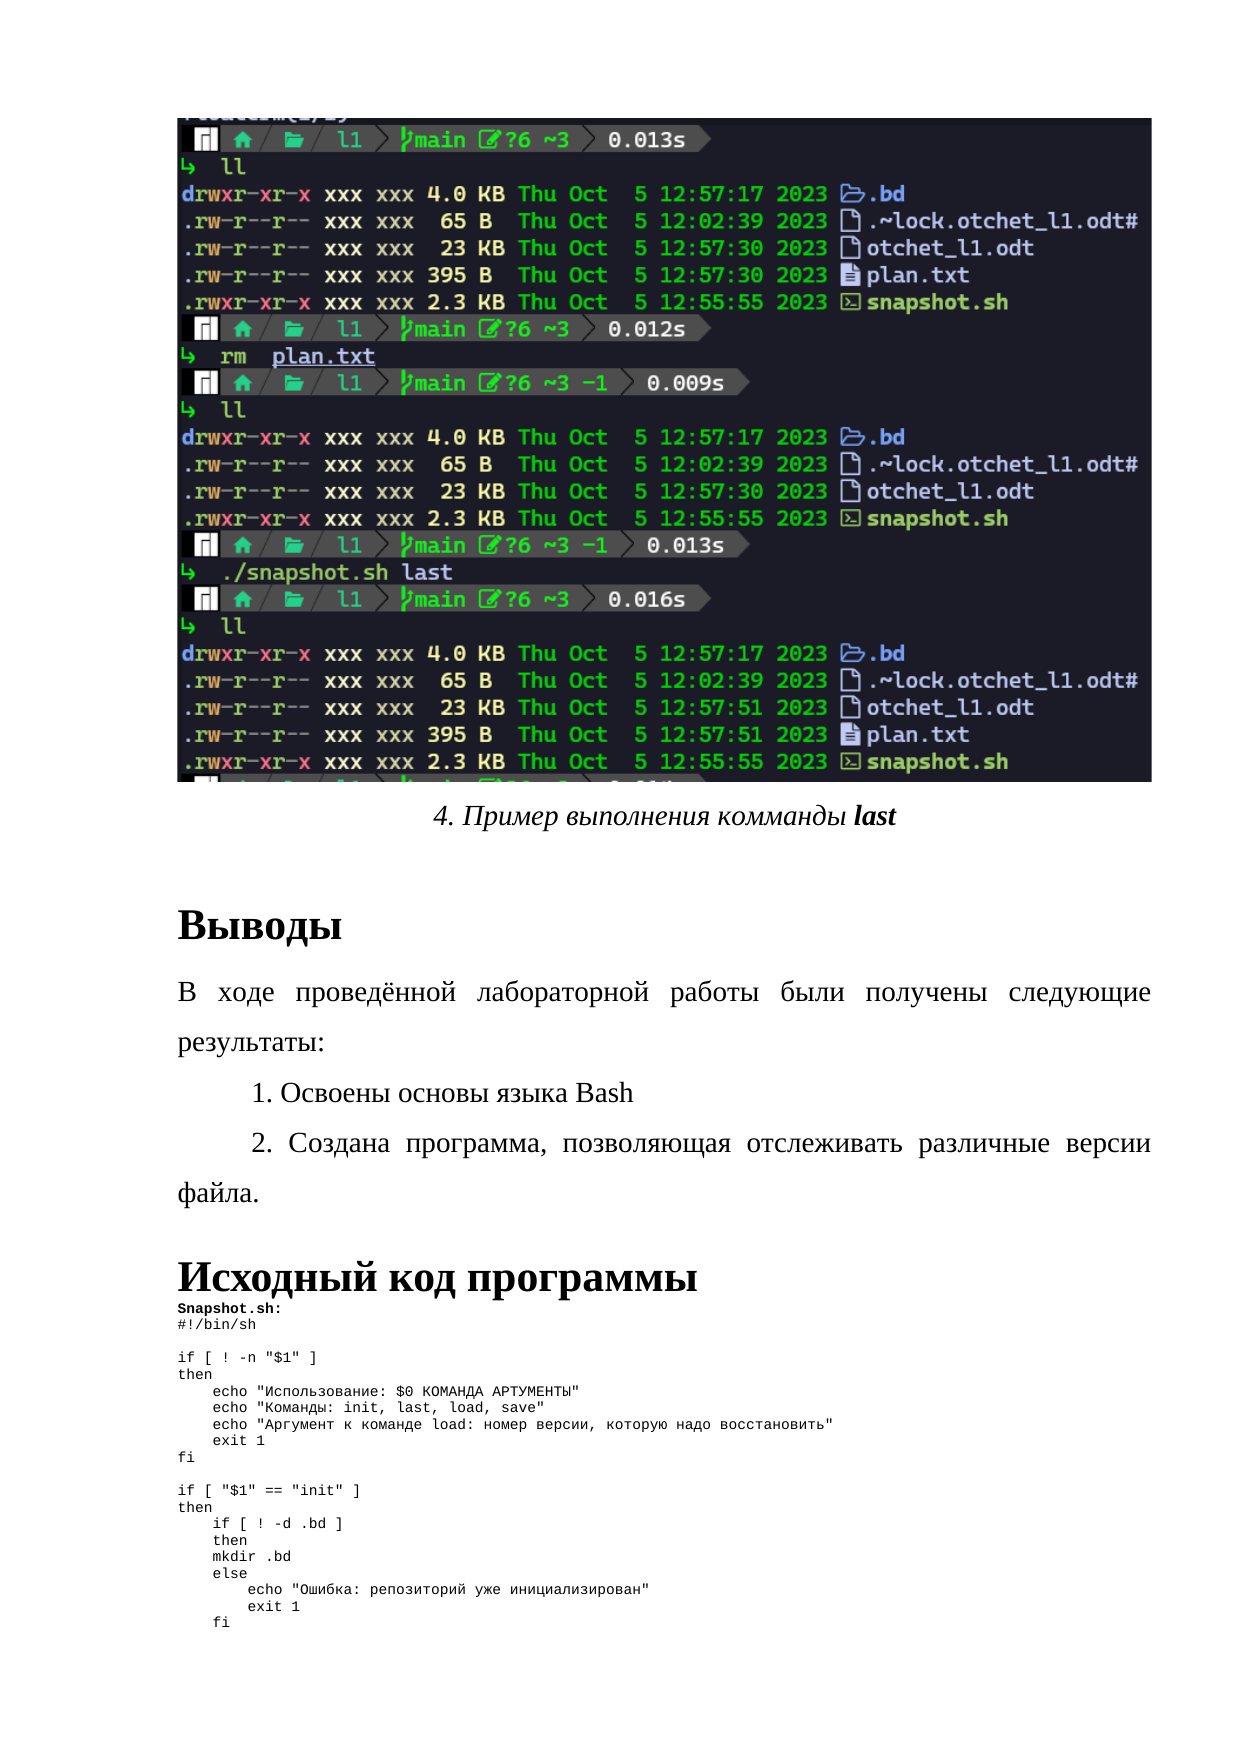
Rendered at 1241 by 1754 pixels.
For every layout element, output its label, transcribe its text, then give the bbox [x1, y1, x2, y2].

text exit 1 [177, 1599, 1152, 1616]
text exit 1 [177, 1433, 1152, 1450]
text В ходе проведённой лабораторной работы были получены следующие результаты: [177, 974, 1152, 1058]
text if [ "$1" == "init" ] [177, 1483, 1152, 1500]
text echo "Использование: $0 КОМАНДА АРТУМЕНТЫ" [177, 1384, 1152, 1400]
text Snapshot.sh: [177, 1301, 1152, 1318]
text else [177, 1566, 1152, 1583]
text echo "Ошибка: репозиторий уже инициализирован" [177, 1583, 1152, 1599]
text fi [177, 1616, 1152, 1632]
text 4. Пример выполнения комманды last [177, 782, 1152, 832]
picture [177, 118, 1152, 782]
text 1. Освоены основы языка Bash [177, 1075, 1152, 1108]
text #!/bin/sh [177, 1318, 1152, 1334]
text if [ ! -d .bd ] [177, 1516, 1152, 1533]
text if [ ! -n "$1" ] [177, 1351, 1152, 1367]
text then [177, 1533, 1152, 1549]
text 2. Создана программа, позволяющая отслеживать различные версии файла. [177, 1125, 1152, 1209]
text then [177, 1500, 1152, 1516]
subtitle Исходный код программы [177, 1251, 1152, 1301]
text echo "Команды: init, last, load, save" [177, 1400, 1152, 1417]
text mkdir .bd [177, 1549, 1152, 1566]
text then [177, 1367, 1152, 1384]
text Выводы [177, 899, 1152, 949]
text fi [177, 1450, 1152, 1467]
text echo "Аргумент к команде load: номер версии, которую надо восстановить" [177, 1417, 1152, 1433]
